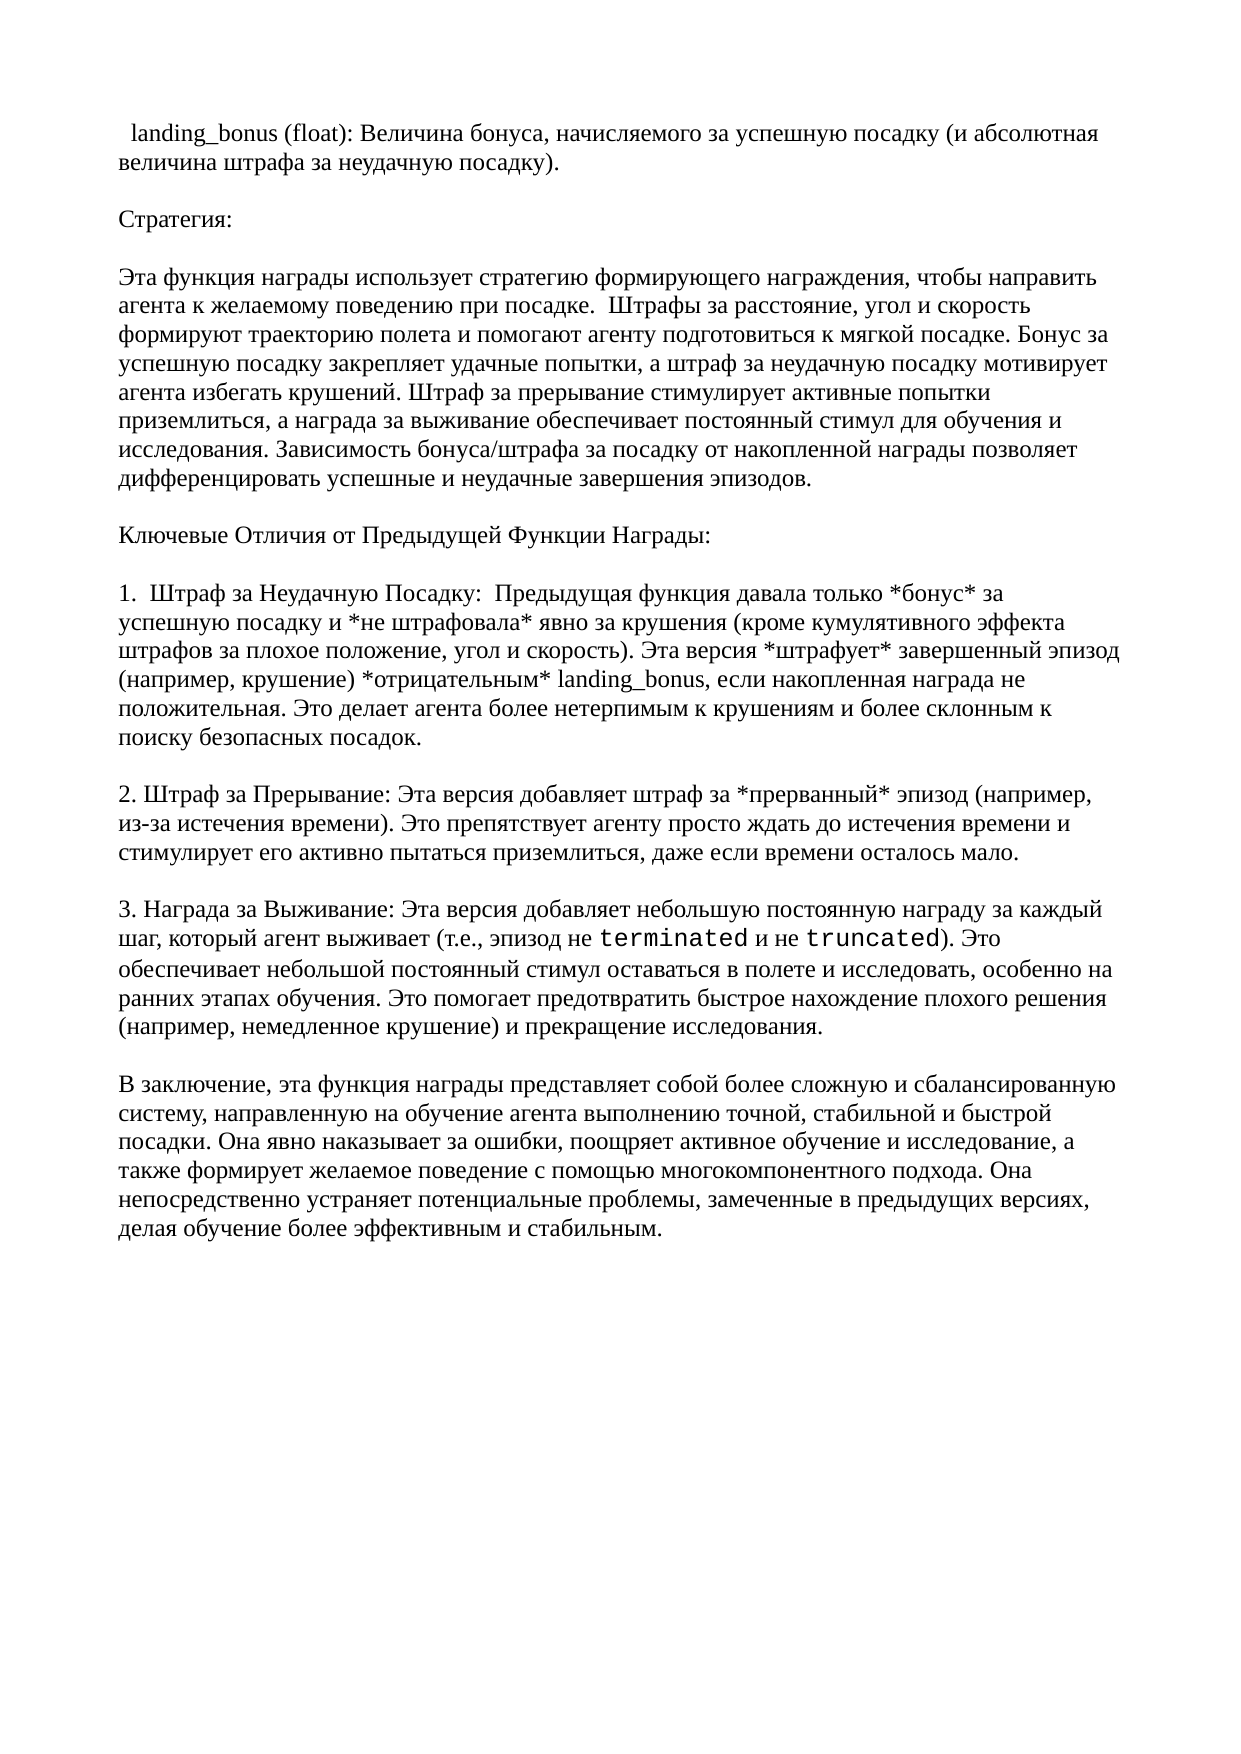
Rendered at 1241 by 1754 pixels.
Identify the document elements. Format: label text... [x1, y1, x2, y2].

text 1. Штраф за Неудачную Посадку: Предыдущая функция давала только *бонус* за успешную посадку и *не штрафовала* явно за крушения (кроме кумулятивного эффекта штрафов за плохое положение, угол и скорость). Эта версия *штрафует* завершенный эпизод (например, крушение) *отрицательным* landing_bonus, если накопленная награда не положительная. Это делает агента более нетерпимым к крушениям и более склонным к поиску безопасных посадок. 2. Штраф за Прерывание: Эта версия добавляет штраф за *прерванный* эпизод (например, из-за истечения времени). Это препятствует агенту просто ждать до истечения времени и стимулирует его активно пытаться приземлиться, даже если времени осталось мало. 3. Награда за Выживание: Эта версия добавляет небольшую постоянную награду за каждый шаг, который агент выживает (т.е., эпизод не terminated и не truncated). Это обеспечивает небольшой постоянный стимул оставаться в полете и исследовать, особенно на ранних этапах обучения. Это помогает предотвратить быстрое нахождение плохого решения (например, немедленное крушение) и прекращение исследования. В заключение, эта функция награды представляет собой более сложную и сбалансированную систему, направленную на обучение агента выполнению точной, стабильной и быстрой посадки. Она явно наказывает за ошибки, поощряет активное обучение и исследование, а также формирует желаемое поведение с помощью многокомпонентного подхода. Она непосредственно устраняет потенциальные проблемы, замеченные в предыдущих версиях, делая обучение более эффективным и стабильным. [118, 578, 1122, 1241]
text landing_bonus (float): Величина бонуса, начисляемого за успешную посадку (и абсолютная величина штрафа за неудачную посадку). [118, 118, 1122, 176]
text Ключевые Отличия от Предыдущей Функции Награды: [118, 521, 1122, 549]
text Стратегия: [118, 204, 1122, 233]
text Эта функция награды использует стратегию формирующего награждения, чтобы направить агента к желаемому поведению при посадке. Штрафы за расстояние, угол и скорость формируют траекторию полета и помогают агенту подготовиться к мягкой посадке. Бонус за успешную посадку закрепляет удачные попытки, а штраф за неудачную посадку мотивирует агента избегать крушений. Штраф за прерывание стимулирует активные попытки приземлиться, а награда за выживание обеспечивает постоянный стимул для обучения и исследования. Зависимость бонуса/штрафа за посадку от накопленной награды позволяет дифференцировать успешные и неудачные завершения эпизодов. [118, 262, 1122, 492]
